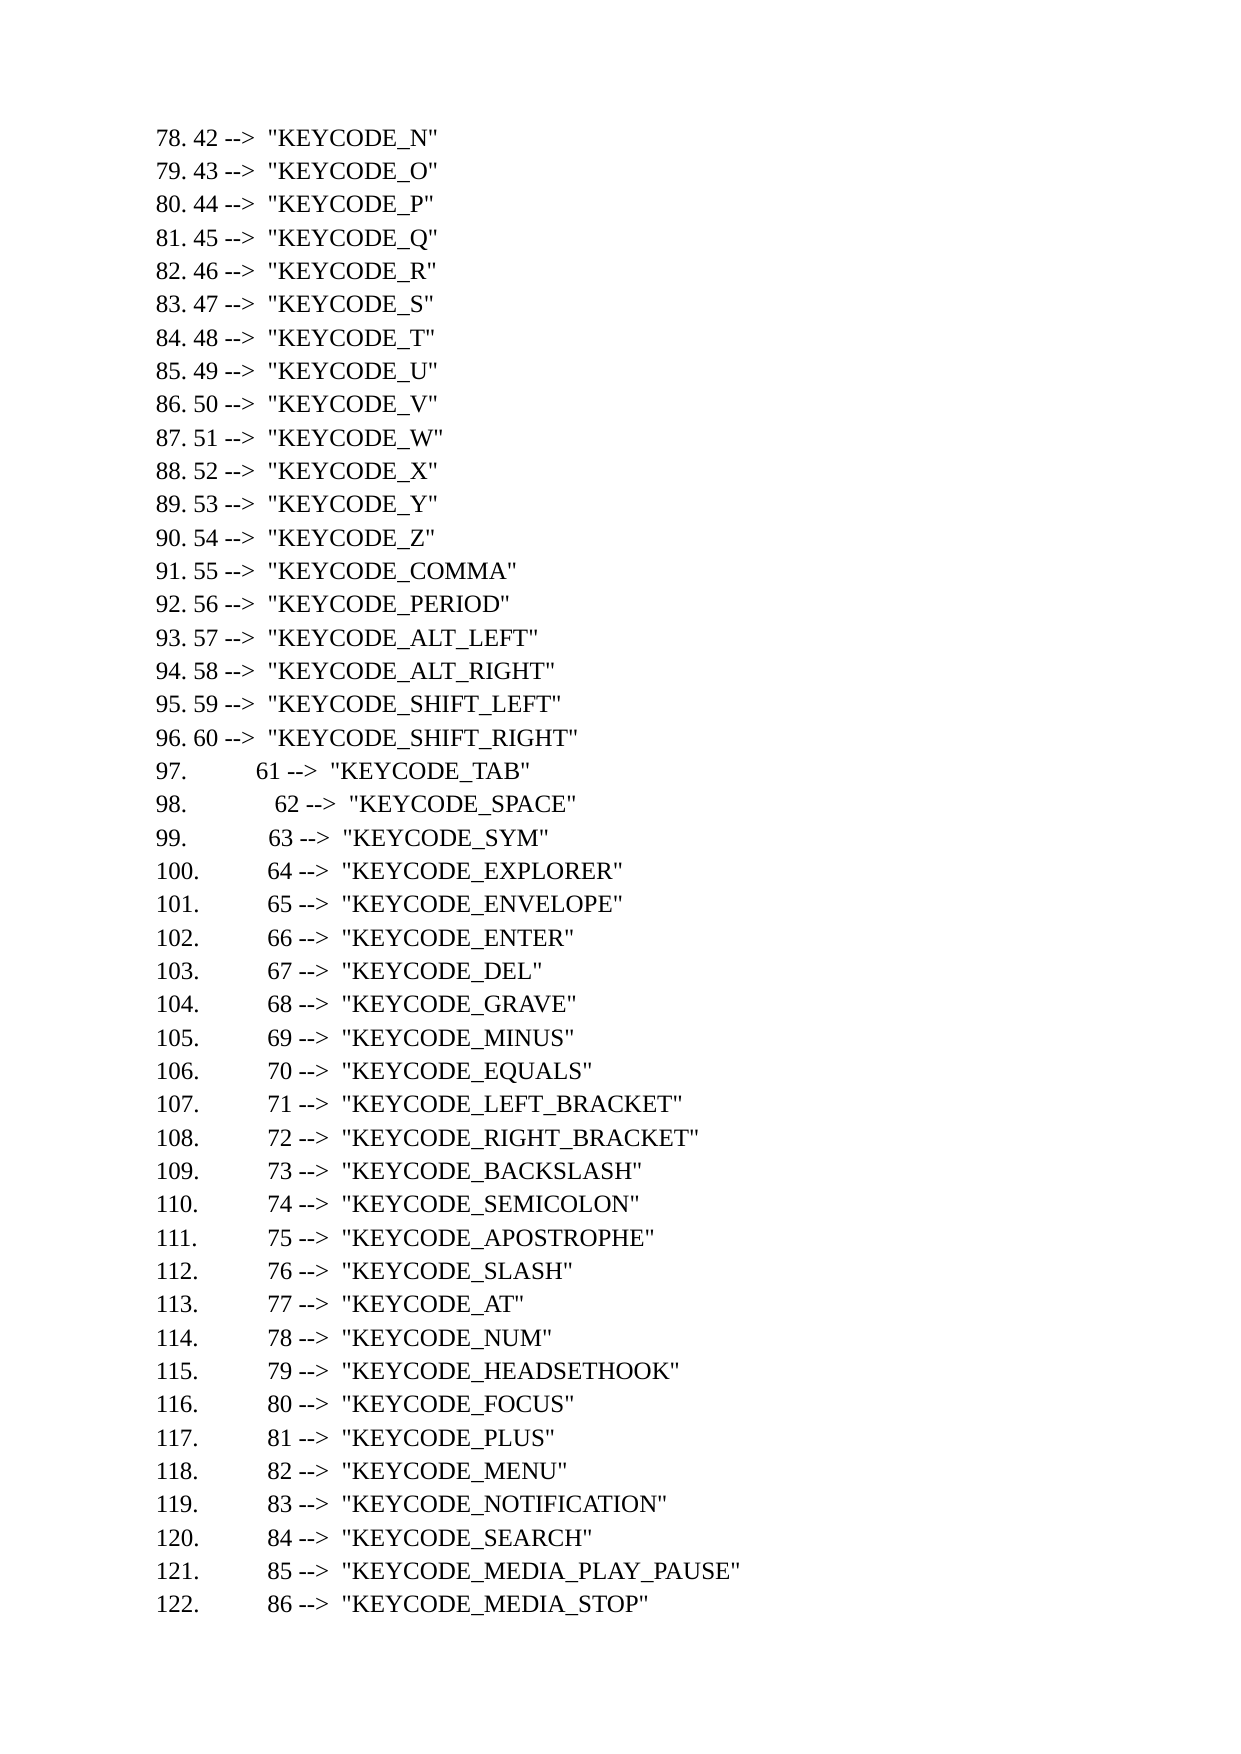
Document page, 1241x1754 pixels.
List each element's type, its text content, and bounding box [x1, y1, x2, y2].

list 79 --> "KEYCODE_HEADSETHOOK" [156, 1351, 1122, 1385]
list 81 --> "KEYCODE_PLUS" [156, 1418, 1122, 1451]
list 75 --> "KEYCODE_APOSTROPHE" [156, 1218, 1122, 1251]
list 80 --> "KEYCODE_FOCUS" [156, 1385, 1122, 1418]
list 57 --> "KEYCODE_ALT_LEFT" [156, 618, 1122, 651]
list 50 --> "KEYCODE_V" [156, 385, 1122, 418]
list 51 --> "KEYCODE_W" [156, 418, 1122, 451]
list 77 --> "KEYCODE_AT" [156, 1285, 1122, 1318]
list 46 --> "KEYCODE_R" [156, 251, 1122, 285]
list 65 --> "KEYCODE_ENVELOPE" [156, 885, 1122, 918]
list 70 --> "KEYCODE_EQUALS" [156, 1051, 1122, 1085]
list 69 --> "KEYCODE_MINUS" [156, 1018, 1122, 1051]
list 49 --> "KEYCODE_U" [156, 351, 1122, 385]
list 52 --> "KEYCODE_X" [156, 451, 1122, 485]
list 45 --> "KEYCODE_Q" [156, 218, 1122, 251]
list 85 --> "KEYCODE_MEDIA_PLAY_PAUSE" [156, 1551, 1122, 1585]
list 66 --> "KEYCODE_ENTER" [156, 918, 1122, 951]
list 78 --> "KEYCODE_NUM" [156, 1318, 1122, 1351]
list 86 --> "KEYCODE_MEDIA_STOP" [156, 1585, 1122, 1618]
list 61 --> "KEYCODE_TAB" [156, 751, 1122, 785]
list 63 --> "KEYCODE_SYM" [156, 818, 1122, 851]
list 55 --> "KEYCODE_COMMA" [156, 551, 1122, 585]
list 76 --> "KEYCODE_SLASH" [156, 1251, 1122, 1285]
list 71 --> "KEYCODE_LEFT_BRACKET" [156, 1085, 1122, 1118]
list 83 --> "KEYCODE_NOTIFICATION" [156, 1485, 1122, 1518]
list 67 --> "KEYCODE_DEL" [156, 951, 1122, 985]
list 48 --> "KEYCODE_T" [156, 318, 1122, 351]
list 73 --> "KEYCODE_BACKSLASH" [156, 1151, 1122, 1185]
list 68 --> "KEYCODE_GRAVE" [156, 985, 1122, 1018]
list 53 --> "KEYCODE_Y" [156, 485, 1122, 518]
list 64 --> "KEYCODE_EXPLORER" [156, 851, 1122, 885]
list 60 --> "KEYCODE_SHIFT_RIGHT" [156, 718, 1122, 751]
list 54 --> "KEYCODE_Z" [156, 518, 1122, 551]
list 62 --> "KEYCODE_SPACE" [156, 785, 1122, 818]
list 59 --> "KEYCODE_SHIFT_LEFT" [156, 685, 1122, 718]
list 56 --> "KEYCODE_PERIOD" [156, 585, 1122, 618]
list 43 --> "KEYCODE_O" [156, 151, 1122, 185]
list 44 --> "KEYCODE_P" [156, 185, 1122, 218]
list 84 --> "KEYCODE_SEARCH" [156, 1518, 1122, 1551]
list 82 --> "KEYCODE_MENU" [156, 1451, 1122, 1485]
list 74 --> "KEYCODE_SEMICOLON" [156, 1185, 1122, 1218]
list 58 --> "KEYCODE_ALT_RIGHT" [156, 651, 1122, 685]
list 47 --> "KEYCODE_S" [156, 285, 1122, 318]
list 42 --> "KEYCODE_N" [156, 118, 1122, 151]
list 72 --> "KEYCODE_RIGHT_BRACKET" [156, 1118, 1122, 1151]
